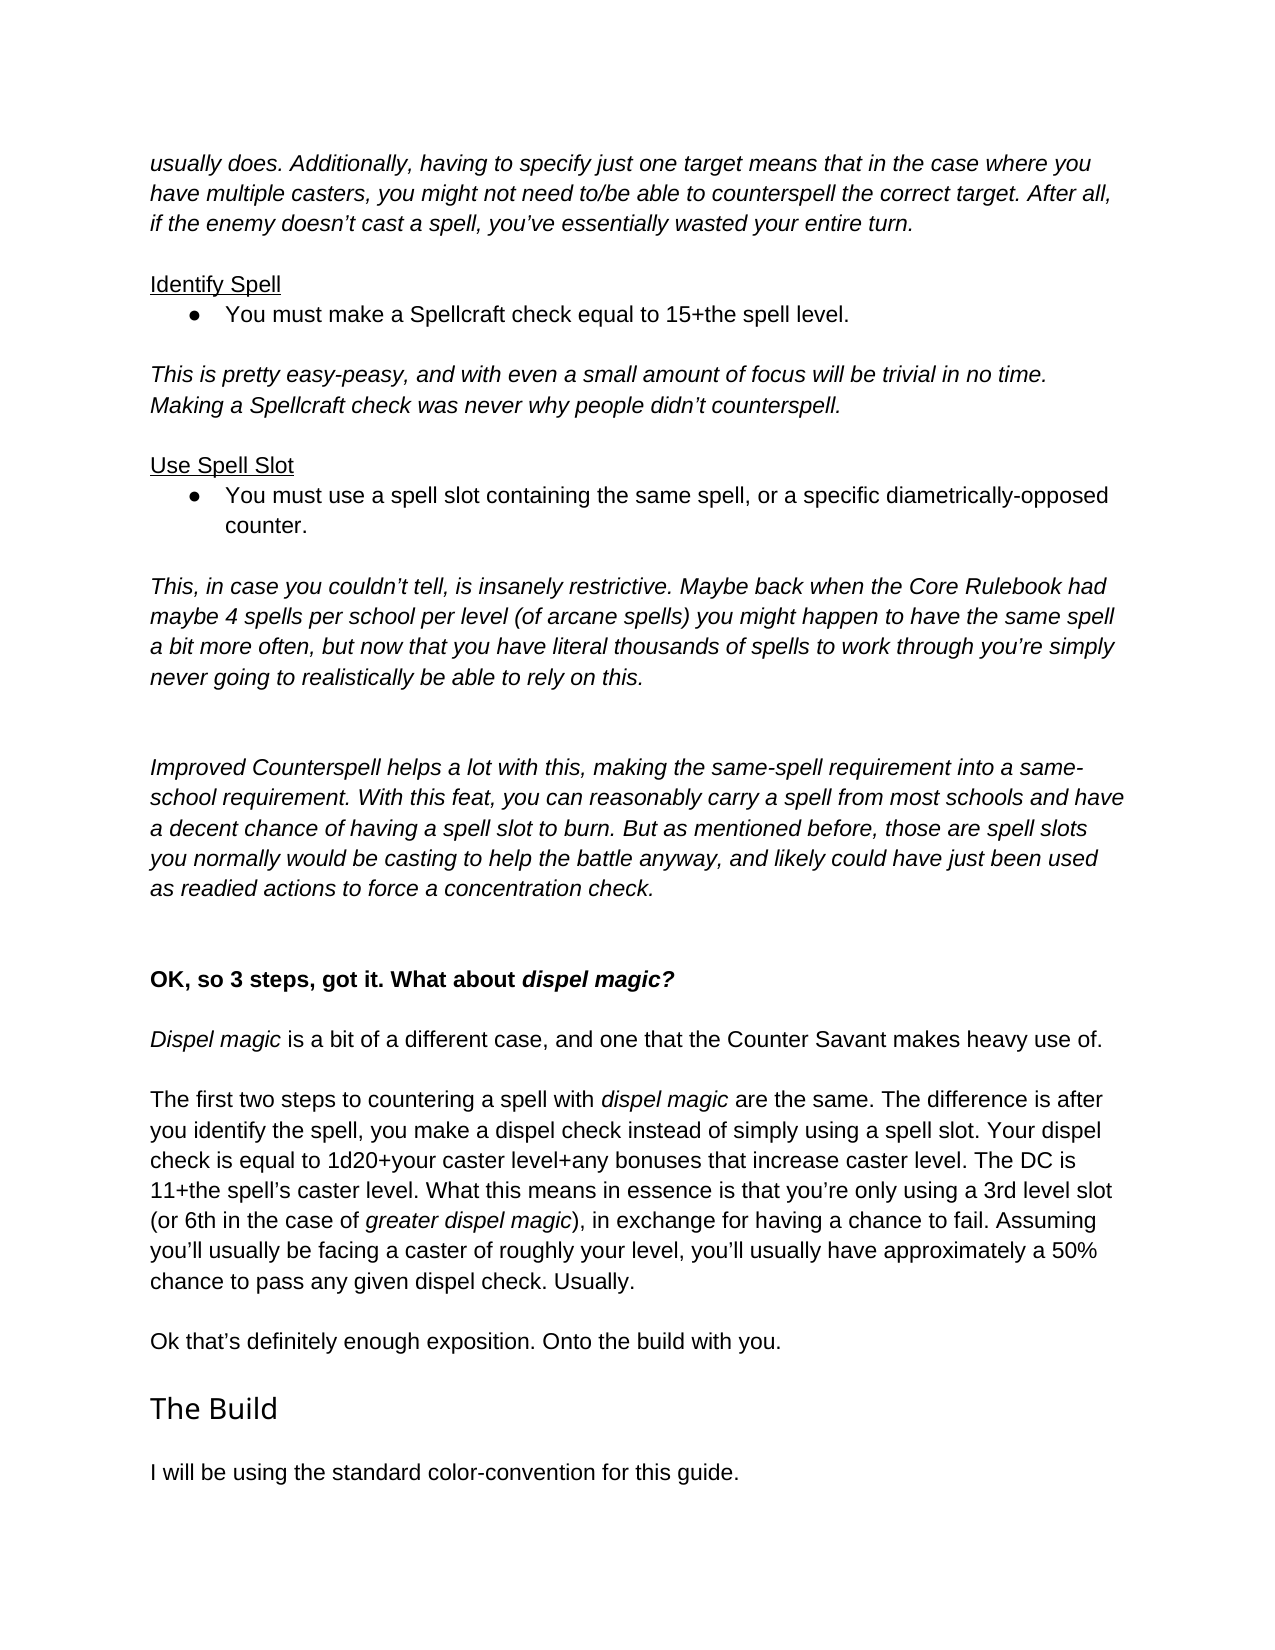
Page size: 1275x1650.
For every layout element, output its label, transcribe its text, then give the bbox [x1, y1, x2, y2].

list You must make a Spellcraft check equal to 15+the spell level. [187, 301, 1125, 327]
text This, in case you couldn’t tell, is insanely restrictive. Maybe back when the Core Rulebook had maybe 4 spells per school per level (of arcane spells) you might happen to have the same spell a bit more often, but now that you have literal thousands of spells to work through you’re simply never going to realistically be able to rely on this. [150, 573, 1125, 690]
subtitle The Build [150, 1388, 1125, 1428]
text Dispel magic is a bit of a different case, and one that the Counter Savant makes heavy use of. [150, 1026, 1125, 1052]
text I will be using the standard color-convention for this guide. [150, 1458, 1125, 1485]
text Ok that’s definitely enough exposition. Onto the build with you. [150, 1328, 1125, 1354]
text Improved Counterspell helps a lot with this, making the same-spell requirement into a same-school requirement. With this feat, you can reasonably carry a spell from most schools and have a decent chance of having a spell slot to burn. But as mentioned before, those are spell slots you normally would be casting to help the battle anyway, and likely could have just been used as readied actions to force a concentration check. [150, 754, 1125, 901]
list You must use a spell slot containing the same spell, or a specific diametrically-opposed counter. [187, 482, 1125, 539]
text The first two steps to countering a spell with dispel magic are the same. The difference is after you identify the spell, you make a dispel check instead of simply using a spell slot. Your dispel check is equal to 1d20+your caster level+any bonuses that increase caster level. The DC is 11+the spell’s caster level. What this means in essence is that you’re only using a 3rd level slot (or 6th in the case of greater dispel magic), in exchange for having a chance to fail. Assuming you’ll usually be facing a caster of roughly your level, you’ll usually have approximately a 50% chance to pass any given dispel check. Usually. [150, 1086, 1125, 1294]
text usually does. Additionally, having to specify just one target means that in the case where you have multiple casters, you might not need to/be able to counterspell the correct target. After all, if the enemy doesn’t cast a spell, you’ve essentially wasted your entire turn. [150, 150, 1125, 237]
text Identify Spell [150, 271, 1125, 297]
text This is pretty easy-peasy, and with even a small amount of focus will be trivial in no time. Making a Spellcraft check was never why people didn’t counterspell. [150, 361, 1125, 418]
text OK, so 3 steps, got it. What about dispel magic? [150, 966, 1125, 1022]
text Use Spell Slot [150, 452, 1125, 478]
